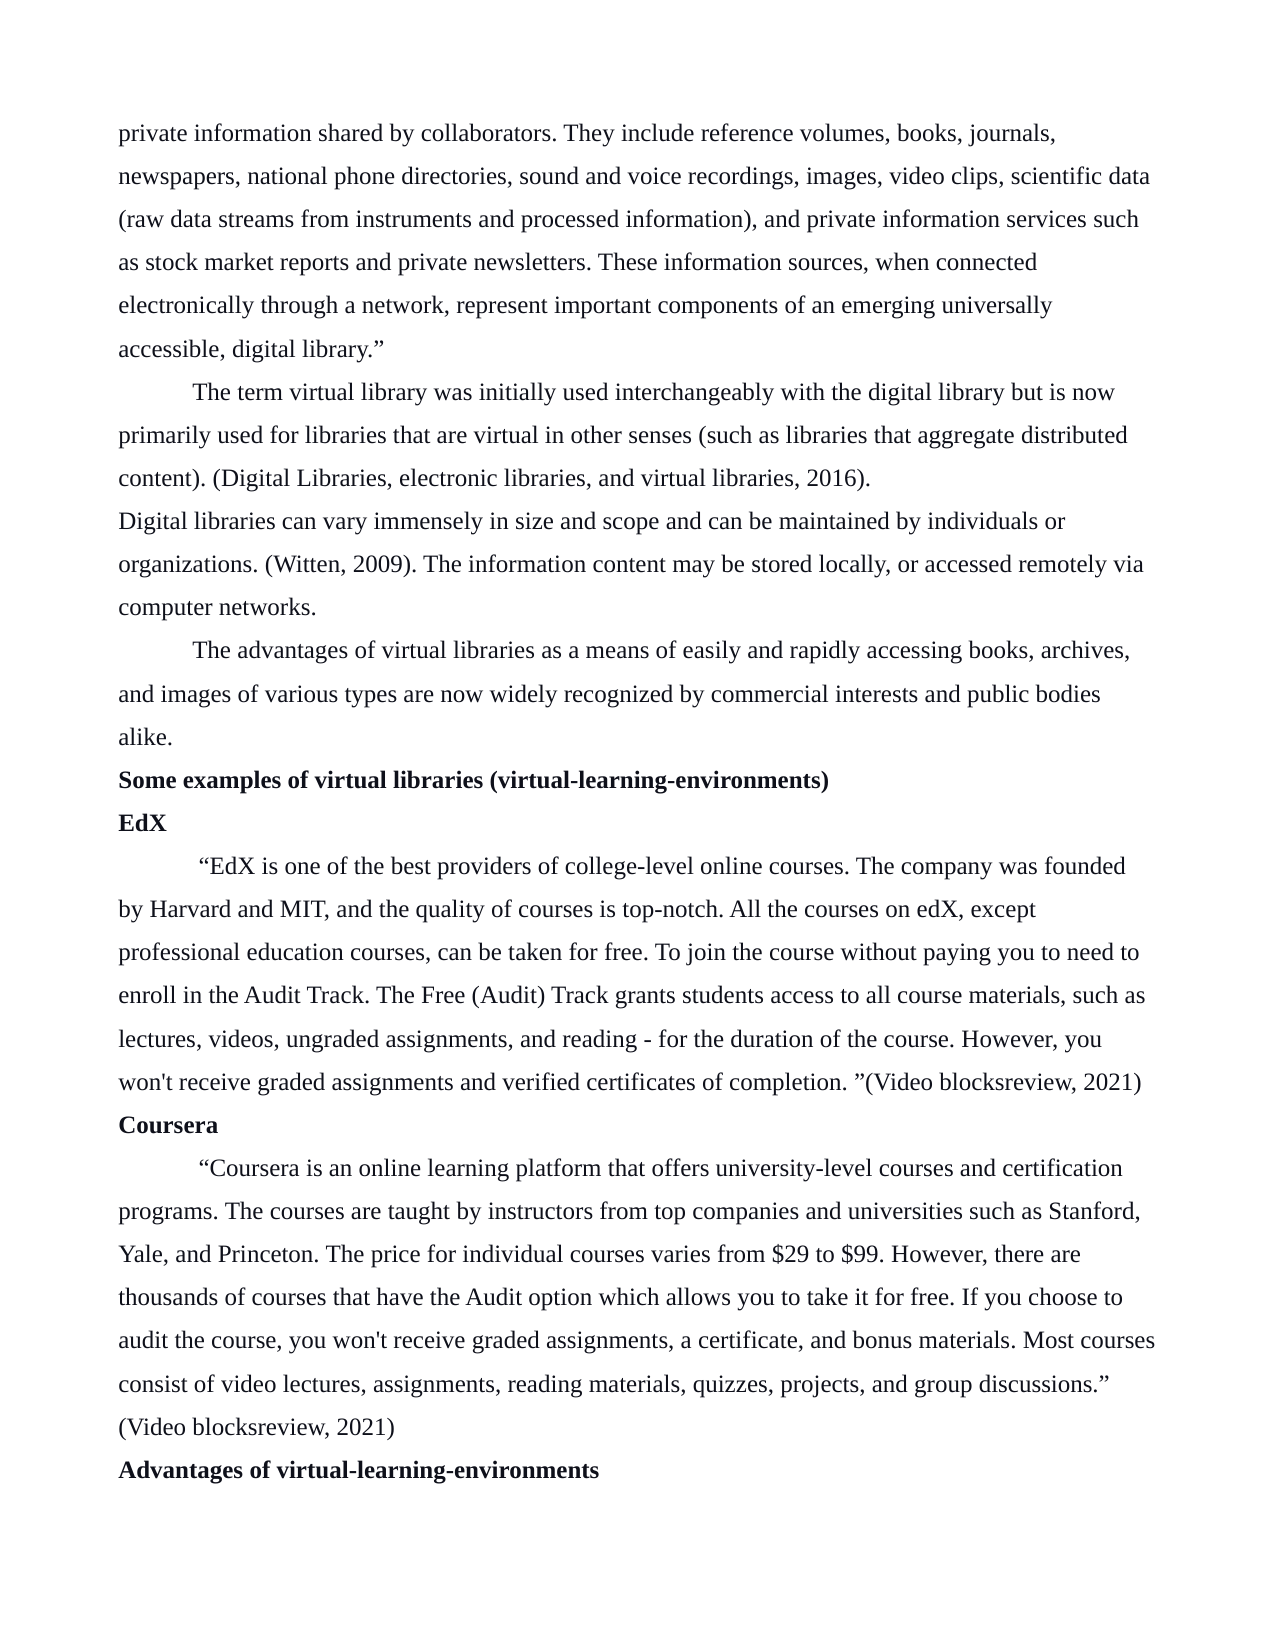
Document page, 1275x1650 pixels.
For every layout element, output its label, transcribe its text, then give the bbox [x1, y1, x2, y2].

text “EdX is one of the best providers of college-level online courses. The company was founded by Harvard and MIT, and the quality of courses is top-notch. All the courses on edX, except professional education courses, can be taken for free. To join the course without paying you to need to enroll in the Audit Track. The Free (Audit) Track grants students access to all course materials, such as lectures, videos, ungraded assignments, and reading - for the duration of the course. However, you won't receive graded assignments and verified certificates of completion. ”(Video blocksreview, 2021) [118, 851, 1157, 1096]
text “Coursera is an online learning platform that offers university-level courses and certification programs. The courses are taught by instructors from top companies and universities such as Stanford, Yale, and Princeton. The price for individual courses varies from $29 to $99. However, there are thousands of courses that have the Audit option which allows you to take it for free. If you choose to audit the course, you won't receive graded assignments, a certificate, and bonus materials. Most courses consist of video lectures, assignments, reading materials, quizzes, projects, and group discussions.” (Video blocksreview, 2021) [118, 1153, 1157, 1441]
text Digital libraries can vary immensely in size and scope and can be maintained by individuals or organizations. (Witten, 2009). The information content may be stored locally, or accessed remotely via computer networks. [118, 506, 1157, 621]
text Some examples of virtual libraries (virtual-learning-environments) [118, 765, 1157, 794]
text The advantages of virtual libraries as a means of easily and rapidly accessing books, archives, and images of various types are now widely recognized by commercial interests and public bodies alike. [118, 636, 1157, 751]
text The term virtual library was initially used interchangeably with the digital library but is now primarily used for libraries that are virtual in other senses (such as libraries that aggregate distributed content). (Digital Libraries, electronic libraries, and virtual libraries, 2016). [118, 377, 1157, 492]
text EdX [118, 808, 1157, 837]
text Coursera [118, 1110, 1157, 1139]
text Advantages of virtual-learning-environments [118, 1455, 1157, 1484]
text private information shared by collaborators. They include reference volumes, books, journals, newspapers, national phone directories, sound and voice recordings, images, video clips, scientific data (raw data streams from instruments and processed information), and private information services such as stock market reports and private newsletters. These information sources, when connected electronically through a network, represent important components of an emerging universally accessible, digital library.” [118, 118, 1157, 362]
